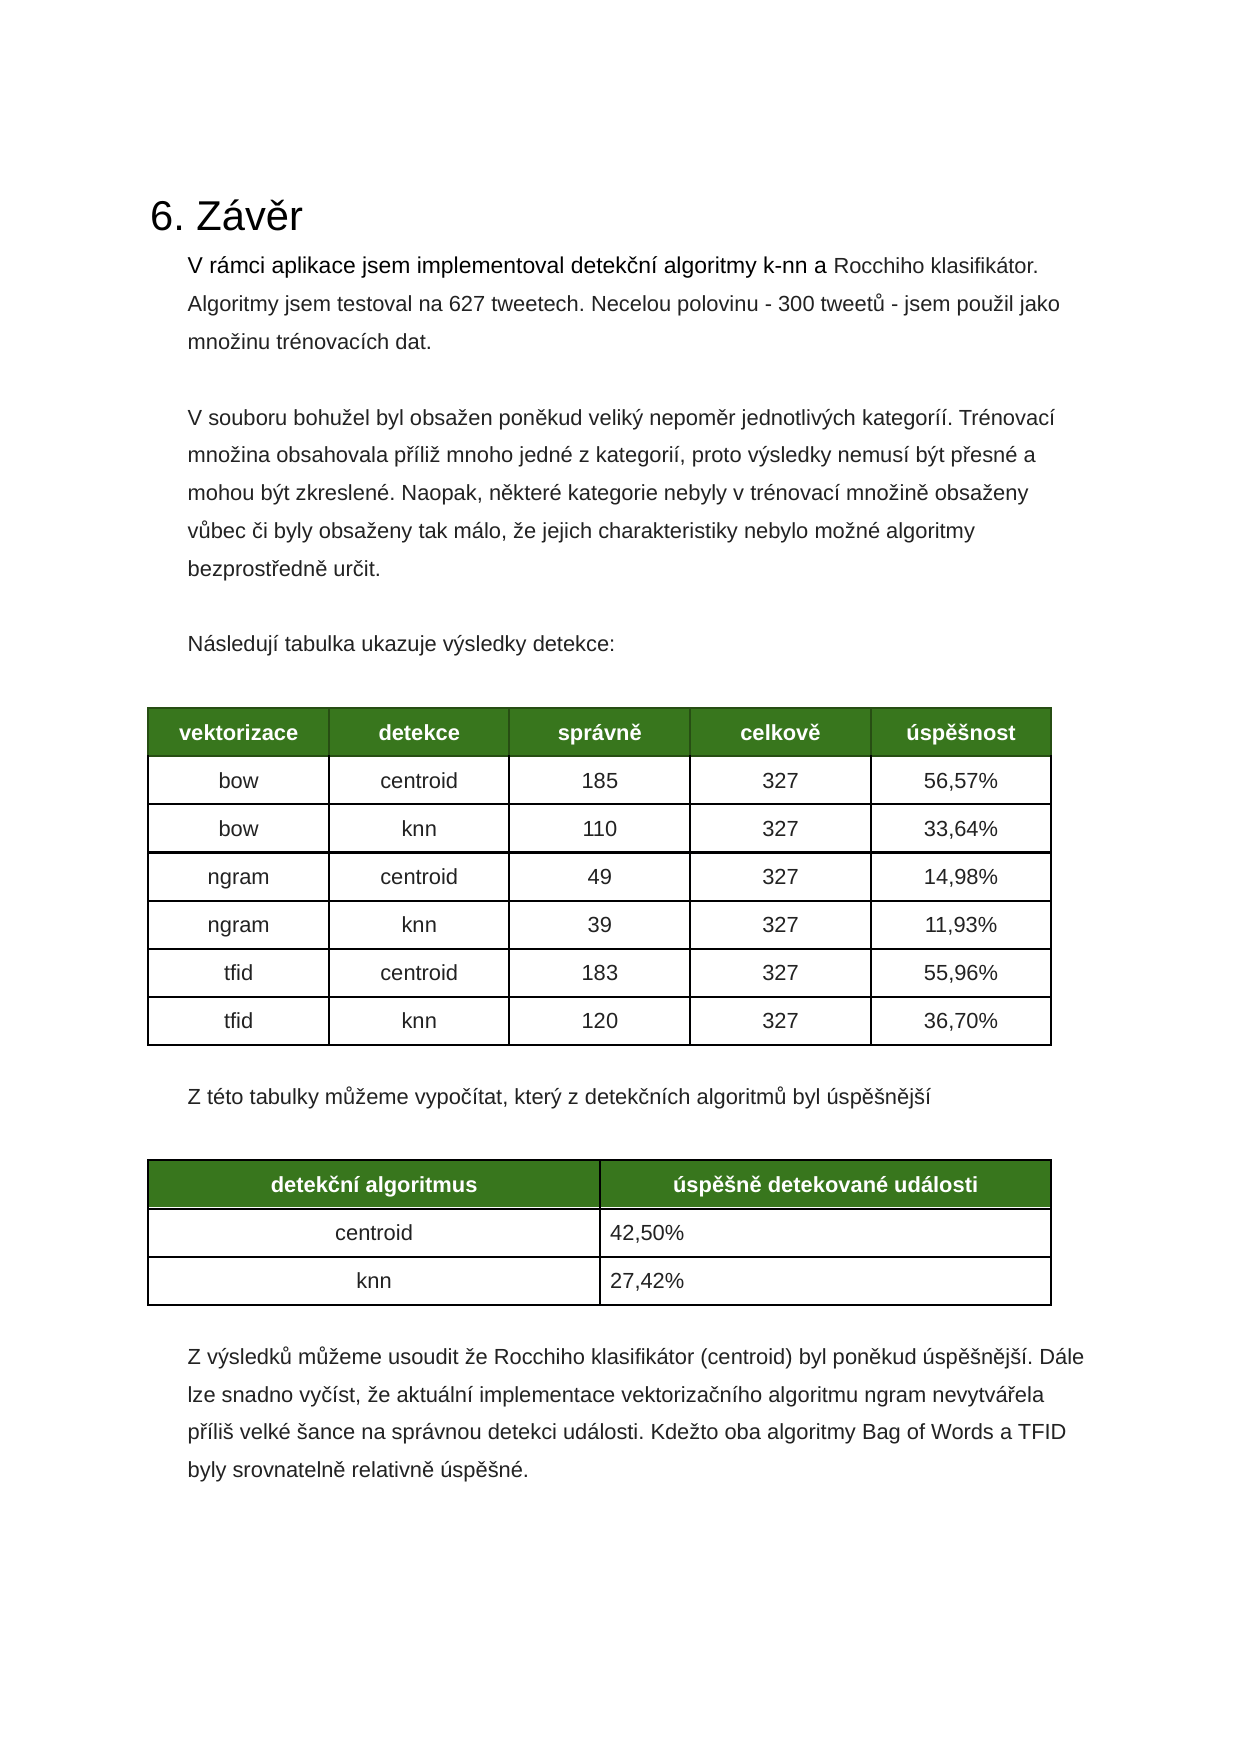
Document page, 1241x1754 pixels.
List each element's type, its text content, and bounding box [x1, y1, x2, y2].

table_cell 110 [510, 805, 689, 851]
text byly srovnatelně relativně úspěšné. [187, 1457, 1090, 1482]
table_cell knn [330, 998, 508, 1044]
table_cell 49 [510, 854, 689, 899]
table_cell 183 [510, 950, 689, 996]
table_cell centroid [330, 950, 508, 996]
table_cell ngram [149, 902, 328, 948]
table_cell tfid [149, 950, 328, 996]
table_header celkově [691, 709, 870, 755]
text Z této tabulky můžeme vypočítat, který z detekčních algoritmů byl úspěšnější [187, 1084, 1090, 1109]
text V rámci aplikace jsem implementoval detekční algoritmy k-nn a Rocchiho klasifikátor. Algoritmy jsem testoval na 627 tweetech. Necelou polovinu - 300 tweetů - jsem použil jako množinu trénovacích dat. [187, 252, 1090, 354]
table_cell 327 [691, 805, 870, 851]
table_cell 56,57% [872, 757, 1050, 803]
table_cell 14,98% [872, 854, 1050, 899]
table_cell 27,42% [601, 1258, 1050, 1304]
table_header úspěšnost [872, 709, 1050, 755]
text V souboru bohužel byl obsažen poněkud veliký nepoměr jednotlivých kategoríí. Trénovací množina obsahovala příliž mnoho jedné z kategorií, proto výsledky nemusí být přesné a mohou být zkreslené. Naopak, některé kategorie nebyly v trénovací množině obsaženy vůbec či byly obsaženy tak málo, že jejich charakteristiky nebylo možné algoritmy bezprostředně určit. [187, 404, 1090, 581]
table_cell 55,96% [872, 950, 1050, 996]
table_cell 120 [510, 998, 689, 1044]
table_cell 36,70% [872, 998, 1050, 1044]
table_header správně [510, 709, 689, 755]
table_cell 39 [510, 902, 689, 948]
table_cell bow [149, 757, 328, 803]
table_cell 185 [510, 757, 689, 803]
table_cell 327 [691, 854, 870, 899]
table_cell 327 [691, 757, 870, 803]
table_cell knn [149, 1258, 599, 1304]
table_cell 42,50% [601, 1210, 1050, 1256]
table_header úspěšně detekované události [601, 1161, 1050, 1207]
table_header vektorizace [149, 709, 328, 755]
table_cell centroid [330, 757, 508, 803]
table_cell bow [149, 805, 328, 851]
table_cell centroid [330, 854, 508, 899]
table_cell 327 [691, 902, 870, 948]
table_header detekční algoritmus [149, 1161, 599, 1207]
text Z výsledků můžeme usoudit že Rocchiho klasifikátor (centroid) byl poněkud úspěšnější. Dále lze snadno vyčíst, že aktuální implementace vektorizačního algoritmu ngram nevytvářela příliš velké šance na správnou detekci události. Kdežto oba algoritmy Bag of Words a TFID [187, 1344, 1090, 1444]
table_header detekce [330, 709, 508, 755]
table_cell centroid [149, 1210, 599, 1256]
table_cell 327 [691, 998, 870, 1044]
table_cell knn [330, 902, 508, 948]
text Následují tabulka ukazuje výsledky detekce: [187, 631, 1090, 657]
subtitle 6. Závěr [150, 192, 1090, 239]
table_cell knn [330, 805, 508, 851]
table_cell 327 [691, 950, 870, 996]
table_cell 33,64% [872, 805, 1050, 851]
table_cell tfid [149, 998, 328, 1044]
table_cell ngram [149, 854, 328, 899]
table_cell 11,93% [872, 902, 1050, 948]
